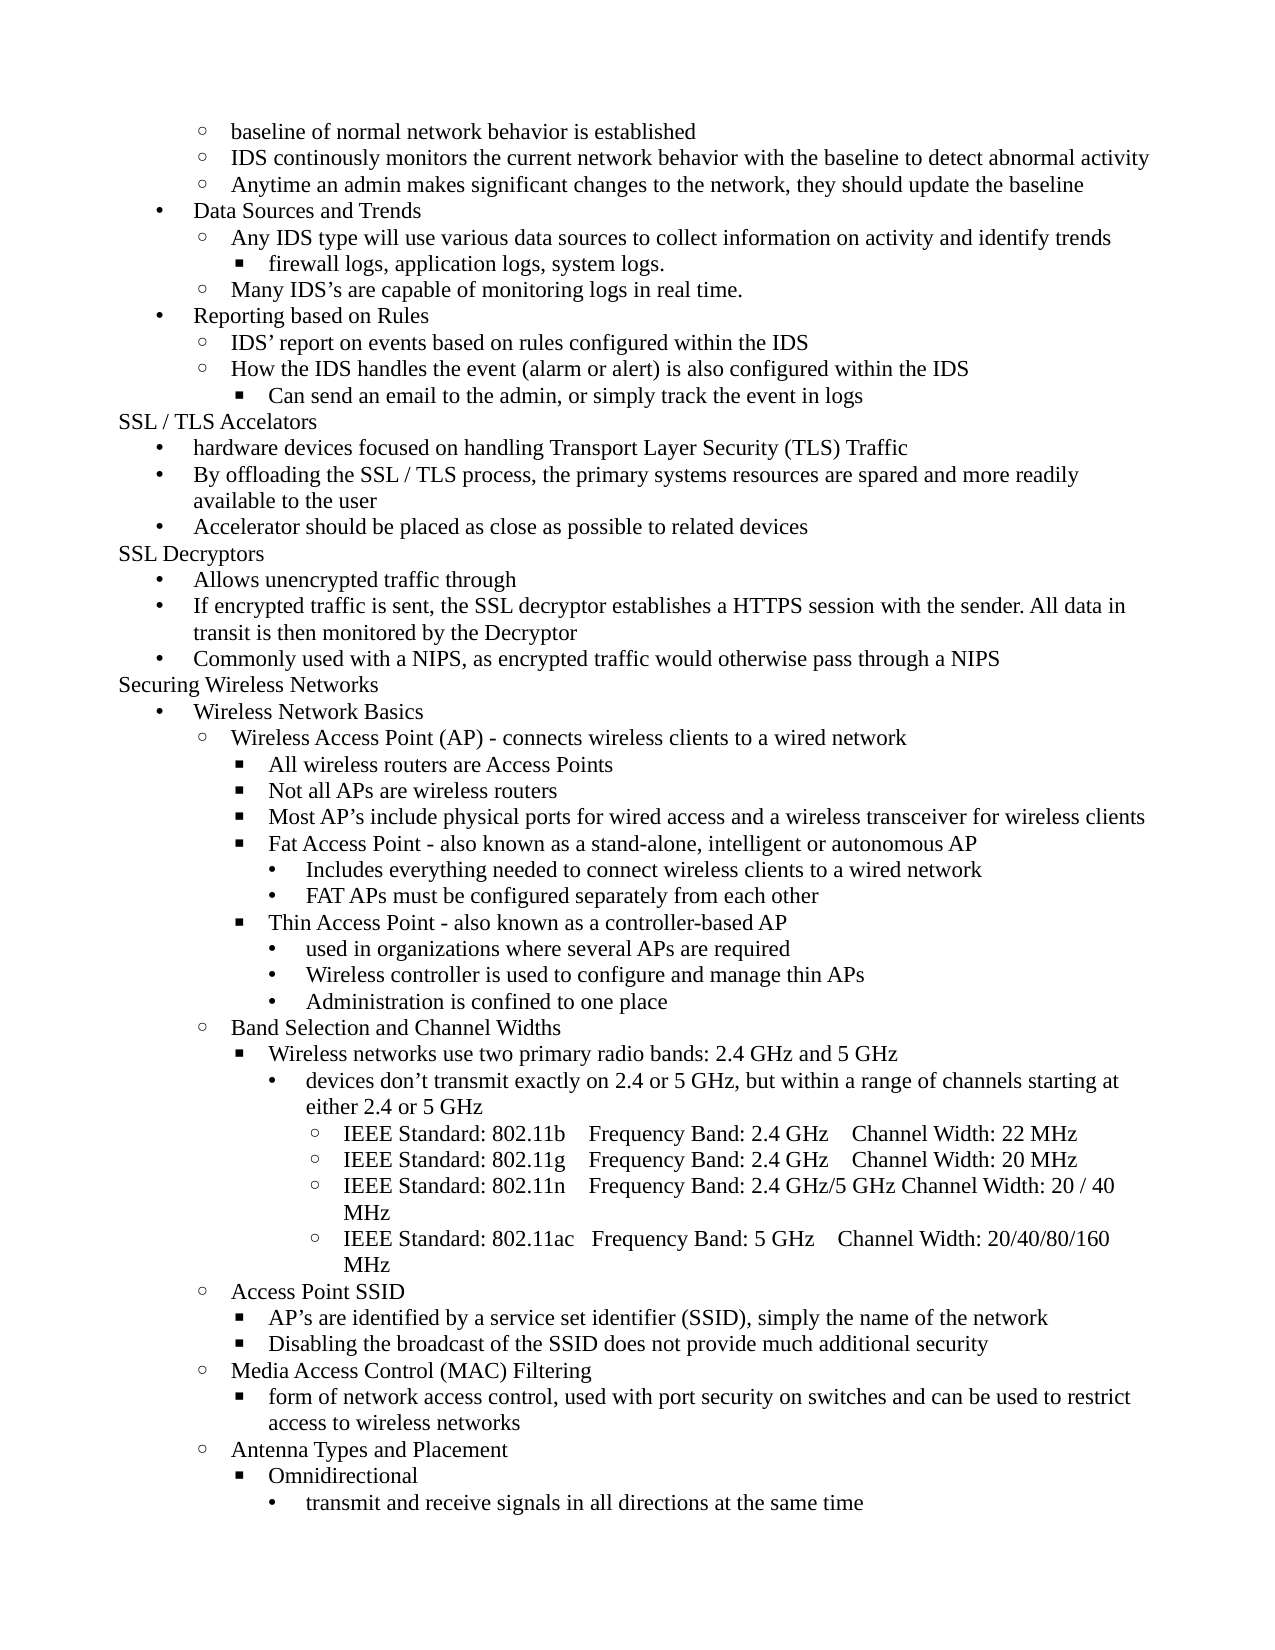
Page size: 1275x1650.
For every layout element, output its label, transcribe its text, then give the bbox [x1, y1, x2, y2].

list Administration is confined to one place [268, 988, 1157, 1014]
list form of network access control, used with port security on switches and can be used to restrict access to wireless networks [231, 1383, 1157, 1436]
list All wireless routers are Access Points [231, 751, 1157, 777]
list Access Point SSID [193, 1278, 1157, 1304]
list Anytime an admin makes significant changes to the network, they should update the baseline [193, 171, 1157, 197]
list Fat Access Point - also known as a stand-alone, intelligent or autonomous AP [231, 830, 1157, 856]
list By offloading the SSL / TLS process, the primary systems resources are spared and more readily available to the user [156, 461, 1157, 513]
list firewall logs, application logs, system logs. [231, 250, 1157, 276]
list IEEE Standard: 802.11b Frequency Band: 2.4 GHz Channel Width: 22 MHz [306, 1119, 1157, 1146]
list FAT APs must be configured separately from each other [268, 882, 1157, 909]
list Band Selection and Channel Widths [193, 1014, 1157, 1041]
list Omnidirectional [231, 1462, 1157, 1488]
list Commonly used with a NIPS, as encrypted traffic would otherwise pass through a NIPS [156, 645, 1157, 672]
list IEEE Standard: 802.11ac Frequency Band: 5 GHz Channel Width: 20/40/80/160 MHz [306, 1225, 1157, 1278]
list Disabling the broadcast of the SSID does not provide much additional security [231, 1330, 1157, 1357]
list If encrypted traffic is sent, the SSL decryptor establishes a HTTPS session with the sender. All data in transit is then monitored by the Decryptor [156, 592, 1157, 645]
list transmit and receive signals in all directions at the same time [268, 1488, 1157, 1515]
list Many IDS’s are capable of monitoring logs in real time. [193, 276, 1157, 303]
list Reporting based on Rules [156, 303, 1157, 329]
list Wireless networks use two primary radio bands: 2.4 GHz and 5 GHz [231, 1041, 1157, 1067]
list IEEE Standard: 802.11n Frequency Band: 2.4 GHz/5 GHz Channel Width: 20 / 40 MHz [306, 1172, 1157, 1225]
list How the IDS handles the event (alarm or alert) is also configured within the IDS [193, 355, 1157, 382]
text Securing Wireless Networks [118, 672, 1157, 698]
list hardware devices focused on handling Transport Layer Security (TLS) Traffic [156, 434, 1157, 461]
list Can send an email to the admin, or simply track the event in logs [231, 382, 1157, 408]
list Wireless controller is used to configure and manage thin APs [268, 961, 1157, 988]
list AP’s are identified by a service set identifier (SSID), simply the name of the network [231, 1304, 1157, 1330]
list Media Access Control (MAC) Filtering [193, 1357, 1157, 1383]
list IEEE Standard: 802.11g Frequency Band: 2.4 GHz Channel Width: 20 MHz [306, 1146, 1157, 1172]
list Wireless Access Point (AP) - connects wireless clients to a wired network [193, 724, 1157, 751]
list devices don’t transmit exactly on 2.4 or 5 GHz, but within a range of channels starting at either 2.4 or 5 GHz [268, 1067, 1157, 1119]
list used in organizations where several APs are required [268, 935, 1157, 961]
list baseline of normal network behavior is established [193, 118, 1157, 144]
list Includes everything needed to connect wireless clients to a wired network [268, 856, 1157, 882]
list Antenna Types and Placement [193, 1436, 1157, 1462]
text SSL / TLS Accelators [118, 408, 1157, 434]
list Not all APs are wireless routers [231, 777, 1157, 803]
list Any IDS type will use various data sources to collect information on activity and identify trends [193, 223, 1157, 250]
list IDS continously monitors the current network behavior with the baseline to detect abnormal activity [193, 144, 1157, 171]
list Data Sources and Trends [156, 197, 1157, 223]
list Most AP’s include physical ports for wired access and a wireless transceiver for wireless clients [231, 803, 1157, 830]
list Thin Access Point - also known as a controller-based AP [231, 909, 1157, 935]
list IDS’ report on events based on rules configured within the IDS [193, 329, 1157, 355]
list Accelerator should be placed as close as possible to related devices [156, 513, 1157, 540]
list Allows unencrypted traffic through [156, 566, 1157, 592]
text SSL Decryptors [118, 540, 1157, 566]
list Wireless Network Basics [156, 698, 1157, 724]
